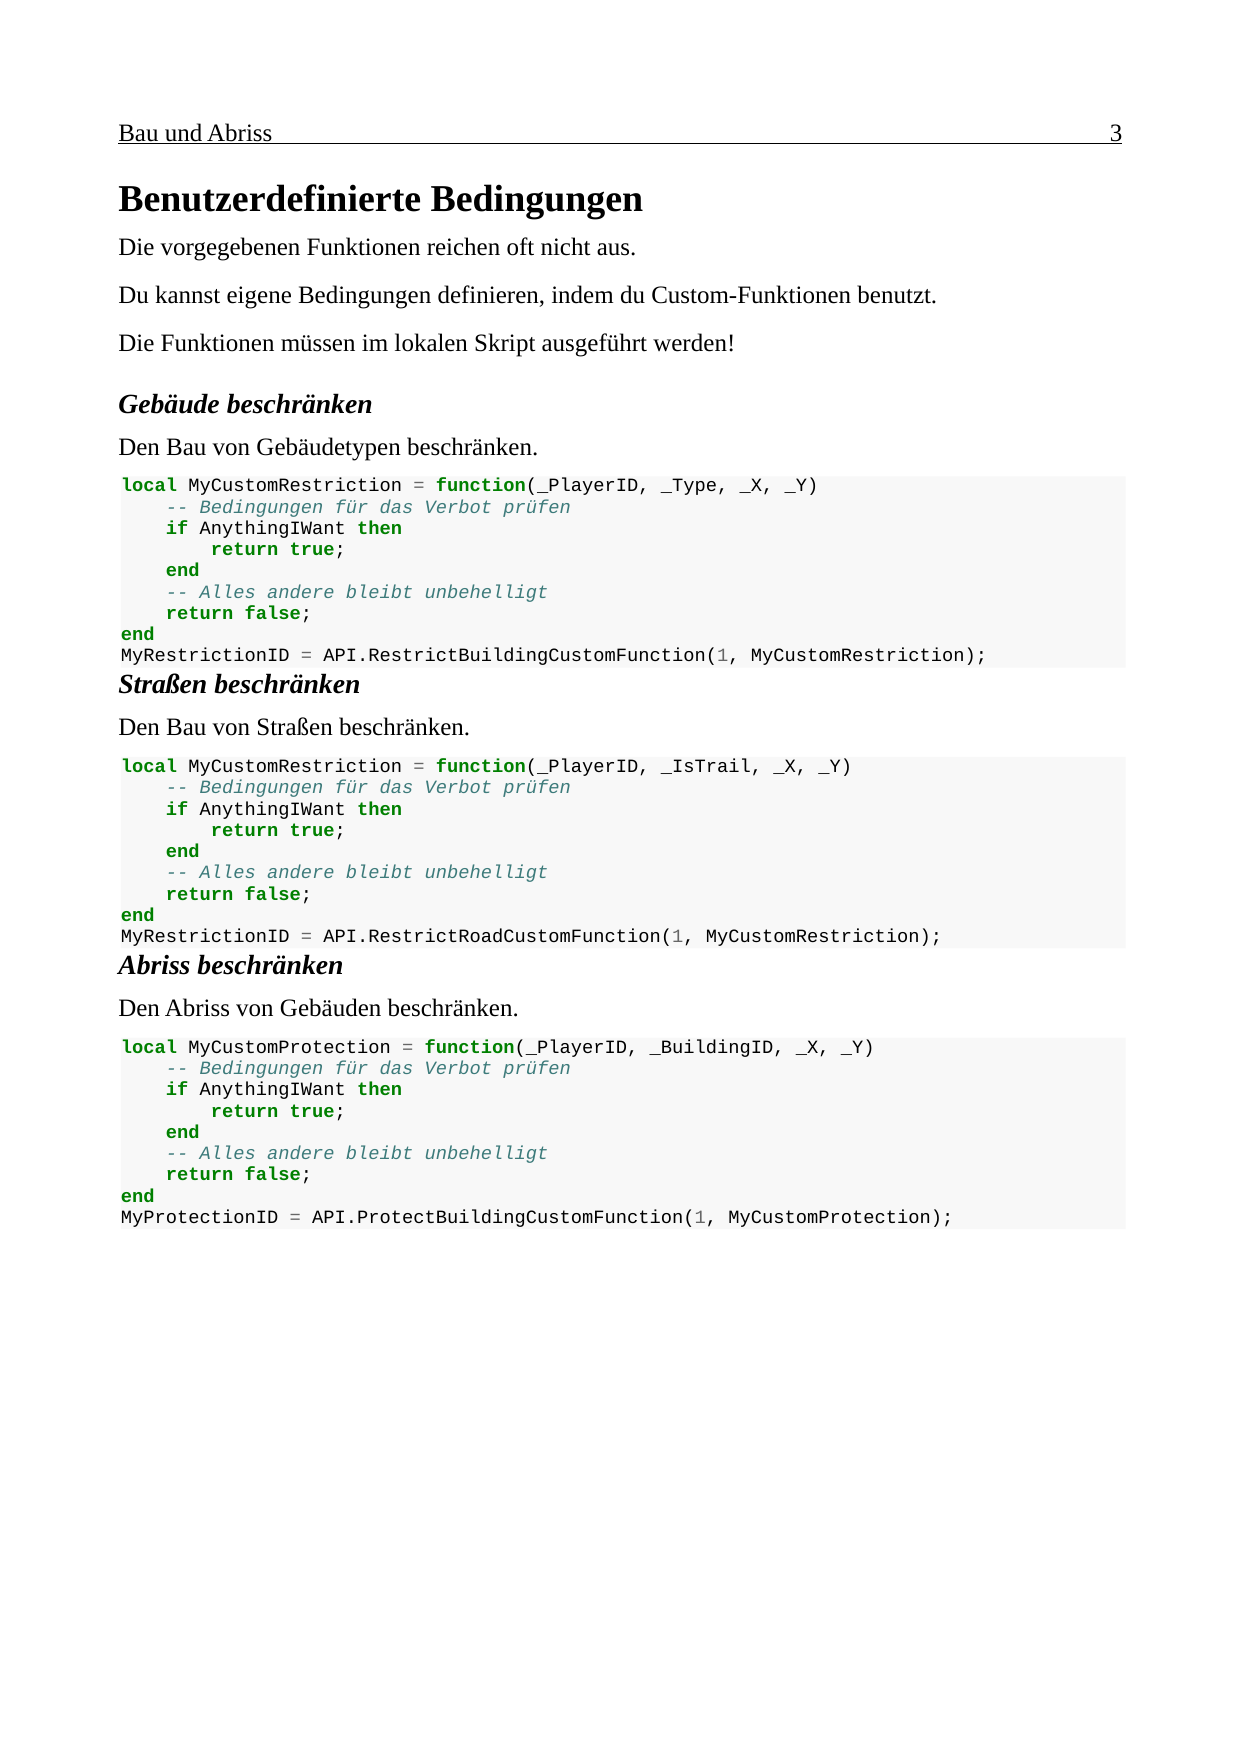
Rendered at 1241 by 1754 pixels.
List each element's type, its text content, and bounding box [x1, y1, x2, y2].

text Die vorgegebenen Funktionen reichen oft nicht aus. [118, 232, 1122, 261]
subtitle Benutzerdefinierte Bedingungen [118, 176, 1122, 220]
subtitle Abriss beschränken [118, 772, 1122, 980]
text Den Abriss von Gebäuden beschränken. [118, 993, 1122, 1022]
text Den Bau von Gebäudetypen beschränken. [118, 432, 1122, 461]
subtitle Straßen beschränken [118, 492, 1122, 699]
text Die Funktionen müssen im lokalen Skript ausgeführt werden! [118, 328, 1122, 356]
text Den Bau von Straßen beschränken. [118, 712, 1122, 741]
subtitle Gebäude beschränken [118, 388, 1122, 420]
text Du kannst eigene Bedingungen definieren, indem du Custom-Funktionen benutzt. [118, 280, 1122, 309]
